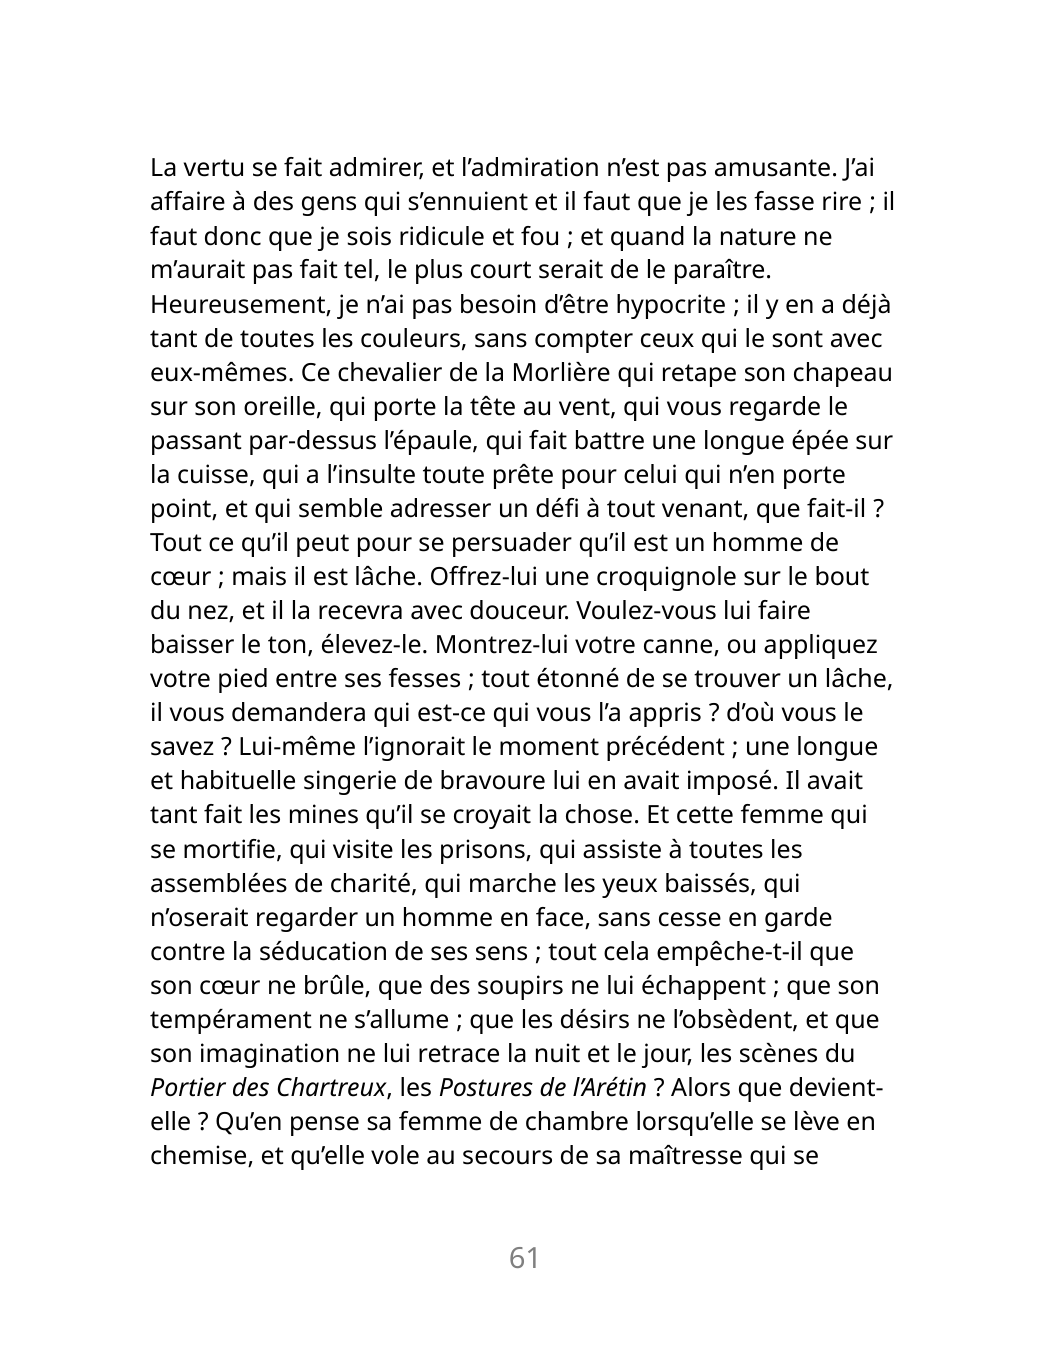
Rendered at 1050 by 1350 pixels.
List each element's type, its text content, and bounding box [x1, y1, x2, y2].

text La vertu se fait admirer, et l’admiration n’est pas amusante. J’ai affaire à des gens qui s’ennuient et il faut que je les fasse rire ; il faut donc que je sois ridicule et fou ; et quand la nature ne m’aurait pas fait tel, le plus court serait de le paraître. Heureusement, je n’ai pas besoin d’être hypocrite ; il y en a déjà tant de toutes les couleurs, sans compter ceux qui le sont avec eux-mêmes. Ce chevalier de la Morlière qui retape son chapeau sur son oreille, qui porte la tête au vent, qui vous regarde le passant par-dessus l’épaule, qui fait battre une longue épée sur la cuisse, qui a l’insulte toute prête pour celui qui n’en porte point, et qui semble adresser un défi à tout venant, que fait-il ? Tout ce qu’il peut pour se persuader qu’il est un homme de cœur ; mais il est lâche. Offrez-lui une croquignole sur le bout du nez, et il la recevra avec douceur. Voulez-vous lui faire baisser le ton, élevez-le. Montrez-lui votre canne, ou appliquez votre pied entre ses fesses ; tout étonné de se trouver un lâche, il vous demandera qui est-ce qui vous l’a appris ? d’où vous le savez ? Lui-même l’ignorait le moment précédent ; une longue et habituelle singerie de bravoure lui en avait imposé. Il avait tant fait les mines qu’il se croyait la chose. Et cette femme qui se mortifie, qui visite les prisons, qui assiste à toutes les assemblées de charité, qui marche les yeux baissés, qui n’oserait regarder un homme en face, sans cesse en garde contre la séducation de ses sens ; tout cela empêche-t-il que son cœur ne brûle, que des soupirs ne lui échappent ; que son tempérament ne s’allume ; que les désirs ne l’obsèdent, et que son imagination ne lui retrace la nuit et le jour, les scènes du Portier des Chartreux, les Postures de l’Arétin ? Alors que devient-elle ? Qu’en pense sa femme de chambre lorsqu’elle se lève en chemise, et qu’elle vole au secours de sa maîtresse qui se [150, 150, 900, 1172]
